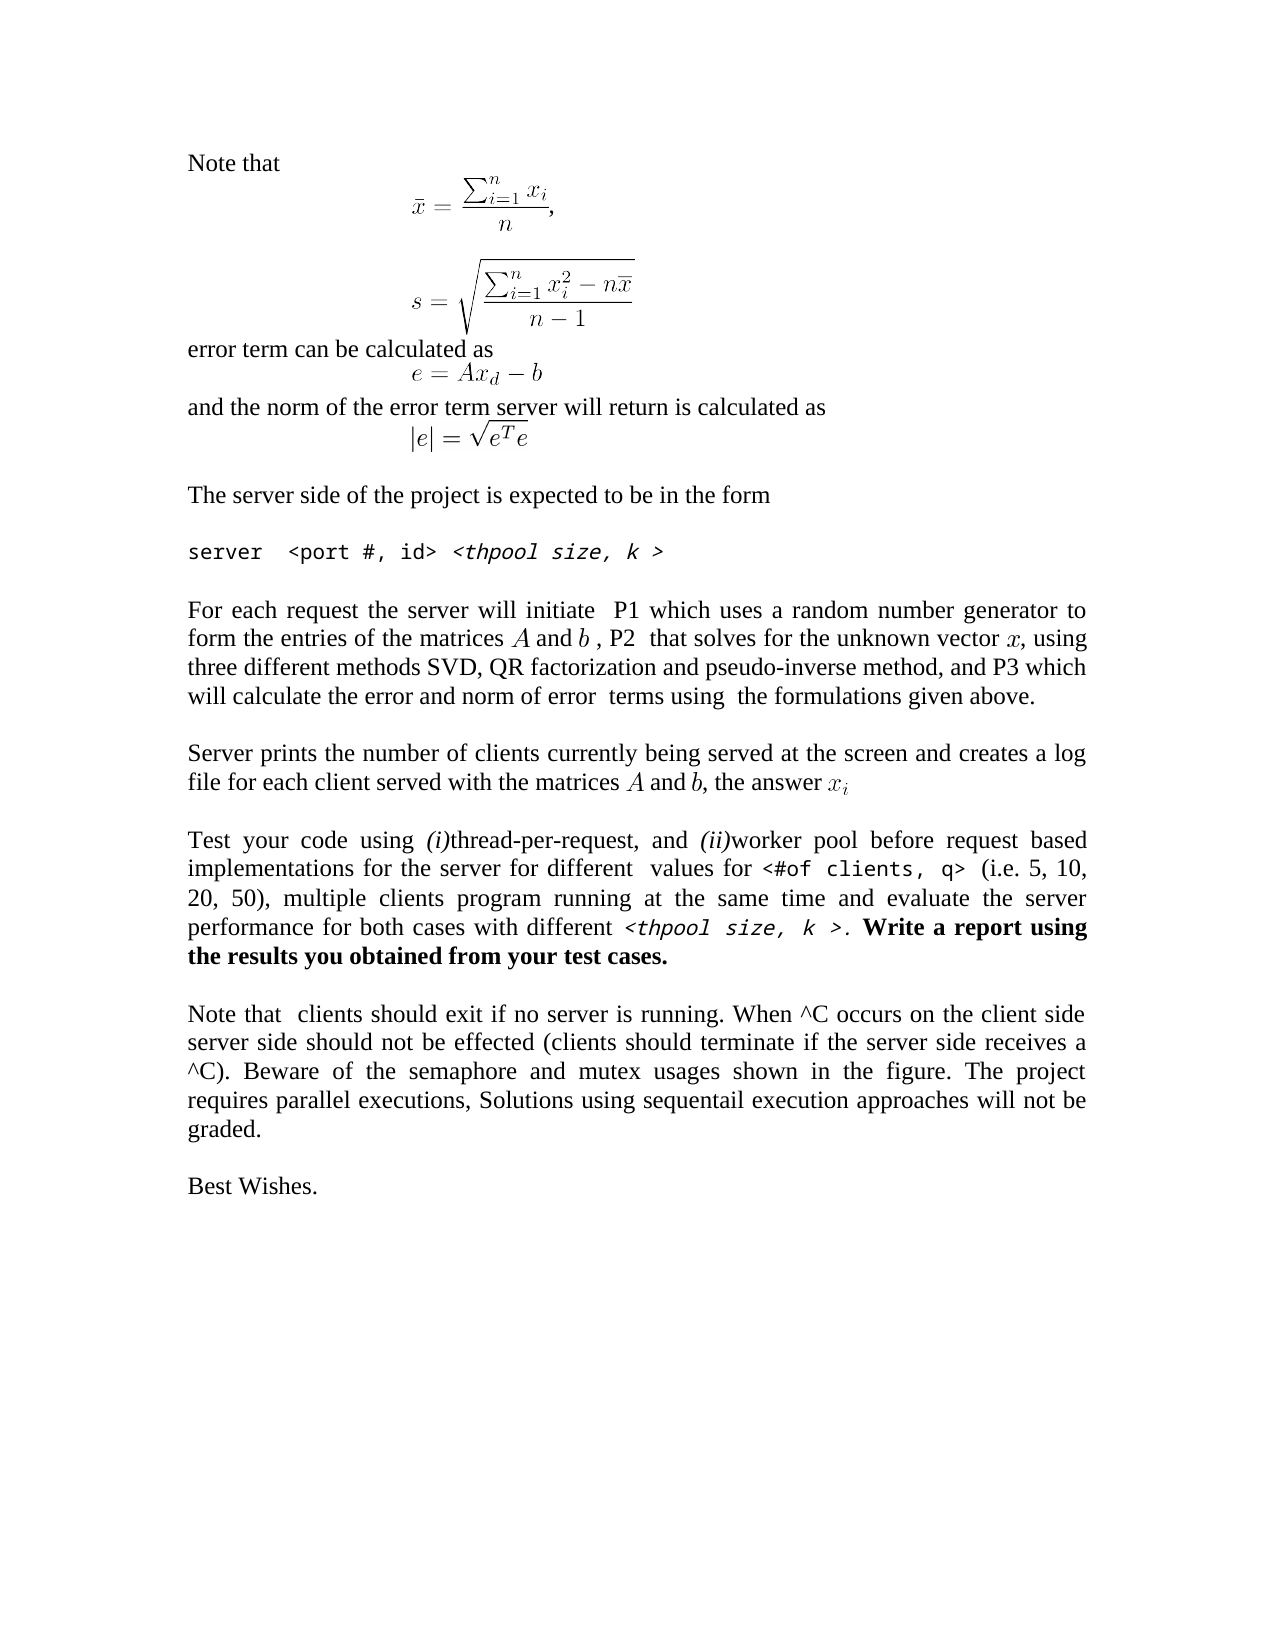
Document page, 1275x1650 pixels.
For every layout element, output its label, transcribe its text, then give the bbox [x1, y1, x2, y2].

picture [579, 628, 589, 647]
picture [511, 628, 530, 647]
picture [412, 259, 635, 335]
text The server side of the project is expected to be in the form [187, 480, 1087, 509]
text , [549, 176, 1087, 231]
picture [692, 772, 702, 791]
picture [412, 362, 542, 385]
text [187, 176, 412, 231]
text Server prints the number of clients currently being served at the screen and creates a log file for each client served with the matrices and , the answer [187, 738, 1087, 796]
text Best Wishes. [187, 1171, 1087, 1200]
picture [828, 779, 848, 795]
picture [412, 176, 549, 231]
text Note that [187, 148, 1087, 176]
text and the norm of the error term server will return is calculated as [187, 392, 1087, 421]
picture [626, 772, 644, 791]
picture [1007, 635, 1020, 647]
picture [412, 420, 528, 452]
text Test your code using (i)thread-per-request, and (ii)worker pool before request based implementations for the server for different values for <#of clients, q> (i.e. 5, 10, 20, 50), multiple clients program running at the same time and evaluate the server performance for both cases with different <thpool size, k >. Write a report using the results you obtained from your test cases. [187, 825, 1087, 970]
text For each request the server will initiate P1 which uses a random number generator to form the entries of the matrices and , P2 that solves for the unknown vector , using three different methods SVD, QR factorization and pseudo-inverse method, and P3 which will calculate the error and norm of error terms using the formulations given above. [187, 595, 1087, 710]
text Note that clients should exit if no server is running. When ^C occurs on the client side server side should not be effected (clients should terminate if the server side receives a ^C). Beware of the semaphore and mutex usages shown in the figure. The project requires parallel executions, Solutions using sequentail execution approaches will not be graded. [187, 999, 1087, 1142]
text server <port #, id> <thpool size, k > [187, 537, 1087, 566]
text error term can be calculated as [187, 334, 1087, 363]
